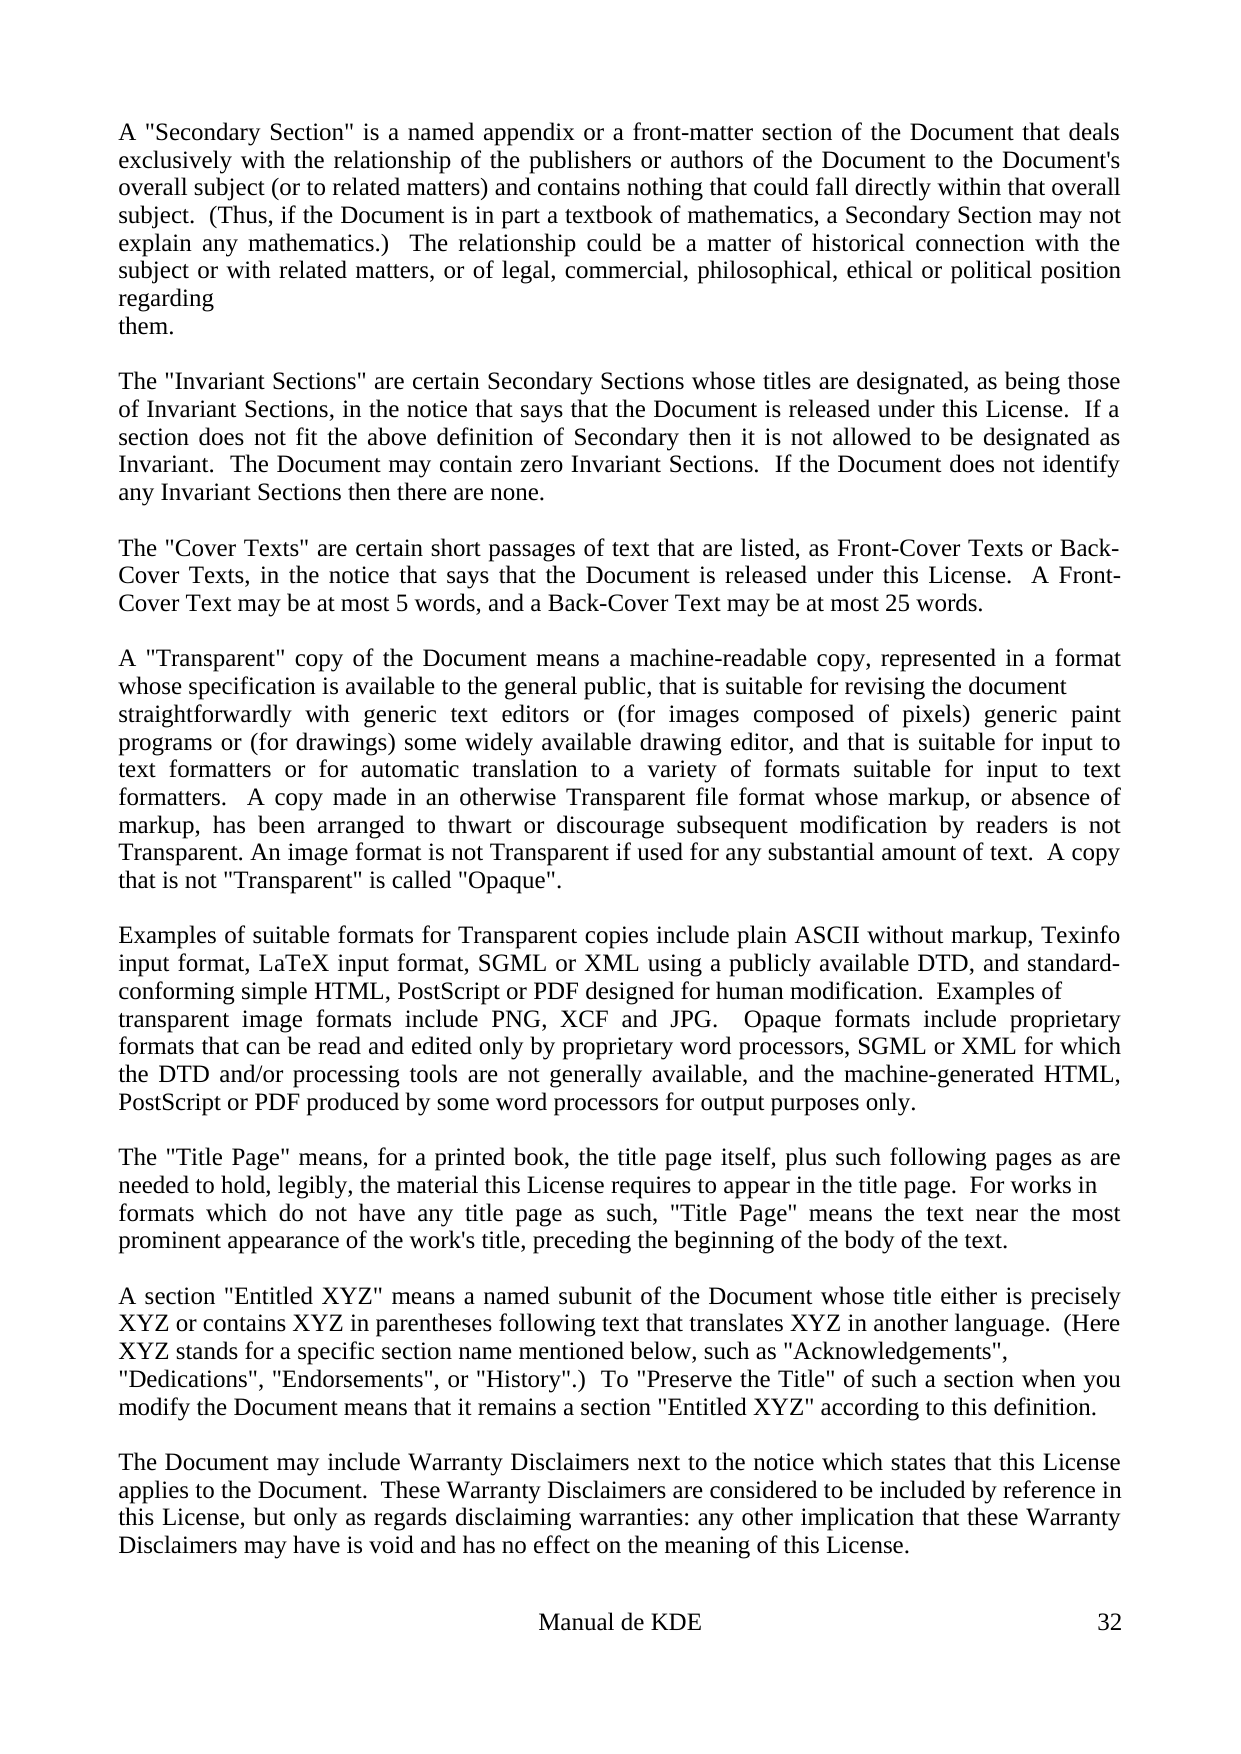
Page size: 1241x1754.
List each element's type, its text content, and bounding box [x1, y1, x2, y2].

text The "Cover Texts" are certain short passages of text that are listed, as Front-Cover Texts or Back-Cover Texts, in the notice that says that the Document is released under this License. A Front-Cover Text may be at most 5 words, and a Back-Cover Text may be at most 25 words. [118, 534, 1122, 617]
text The "Invariant Sections" are certain Secondary Sections whose titles are designated, as being those of Invariant Sections, in the notice that says that the Document is released under this License. If a section does not fit the above definition of Secondary then it is not allowed to be designated as Invariant. The Document may contain zero Invariant Sections. If the Document does not identify any Invariant Sections then there are none. [118, 367, 1122, 506]
text The "Title Page" means, for a printed book, the title page itself, plus such following pages as are needed to hold, legibly, the material this License requires to appear in the title page. For works in [118, 1143, 1122, 1199]
text A section "Entitled XYZ" means a named subunit of the Document whose title either is precisely XYZ or contains XYZ in parentheses following text that translates XYZ in another language. (Here XYZ stands for a specific section name mentioned below, such as "Acknowledgements", [118, 1282, 1122, 1365]
text The Document may include Warranty Disclaimers next to the notice which states that this License applies to the Document. These Warranty Disclaimers are considered to be included by reference in this License, but only as regards disclaiming warranties: any other implication that these Warranty Disclaimers may have is void and has no effect on the meaning of this License. [118, 1448, 1122, 1559]
text A "Secondary Section" is a named appendix or a front-matter section of the Document that deals exclusively with the relationship of the publishers or authors of the Document to the Document's overall subject (or to related matters) and contains nothing that could fall directly within that overall subject. (Thus, if the Document is in part a textbook of mathematics, a Secondary Section may not explain any mathematics.) The relationship could be a matter of historical connection with the subject or with related matters, or of legal, commercial, philosophical, ethical or political position regarding [118, 118, 1122, 312]
text transparent image formats include PNG, XCF and JPG. Opaque formats include proprietary formats that can be read and edited only by proprietary word processors, SGML or XML for which the DTD and/or processing tools are not generally available, and the machine-generated HTML, PostScript or PDF produced by some word processors for output purposes only. [118, 1005, 1122, 1116]
text formats which do not have any title page as such, "Title Page" means the text near the most prominent appearance of the work's title, preceding the beginning of the body of the text. [118, 1199, 1122, 1254]
text straightforwardly with generic text editors or (for images composed of pixels) generic paint programs or (for drawings) some widely available drawing editor, and that is suitable for input to text formatters or for automatic translation to a variety of formats suitable for input to text formatters. A copy made in an otherwise Transparent file format whose markup, or absence of markup, has been arranged to thwart or discourage subsequent modification by readers is not Transparent. An image format is not Transparent if used for any substantial amount of text. A copy that is not "Transparent" is called "Opaque". [118, 700, 1122, 894]
text "Dedications", "Endorsements", or "History".) To "Preserve the Title" of such a section when you modify the Document means that it remains a section "Entitled XYZ" according to this definition. [118, 1365, 1122, 1420]
text Examples of suitable formats for Transparent copies include plain ASCII without markup, Texinfo input format, LaTeX input format, SGML or XML using a publicly available DTD, and standard-conforming simple HTML, PostScript or PDF designed for human modification. Examples of [118, 922, 1122, 1005]
text A "Transparent" copy of the Document means a machine-readable copy, represented in a format whose specification is available to the general public, that is suitable for revising the document [118, 644, 1122, 700]
text them. [118, 312, 1122, 340]
